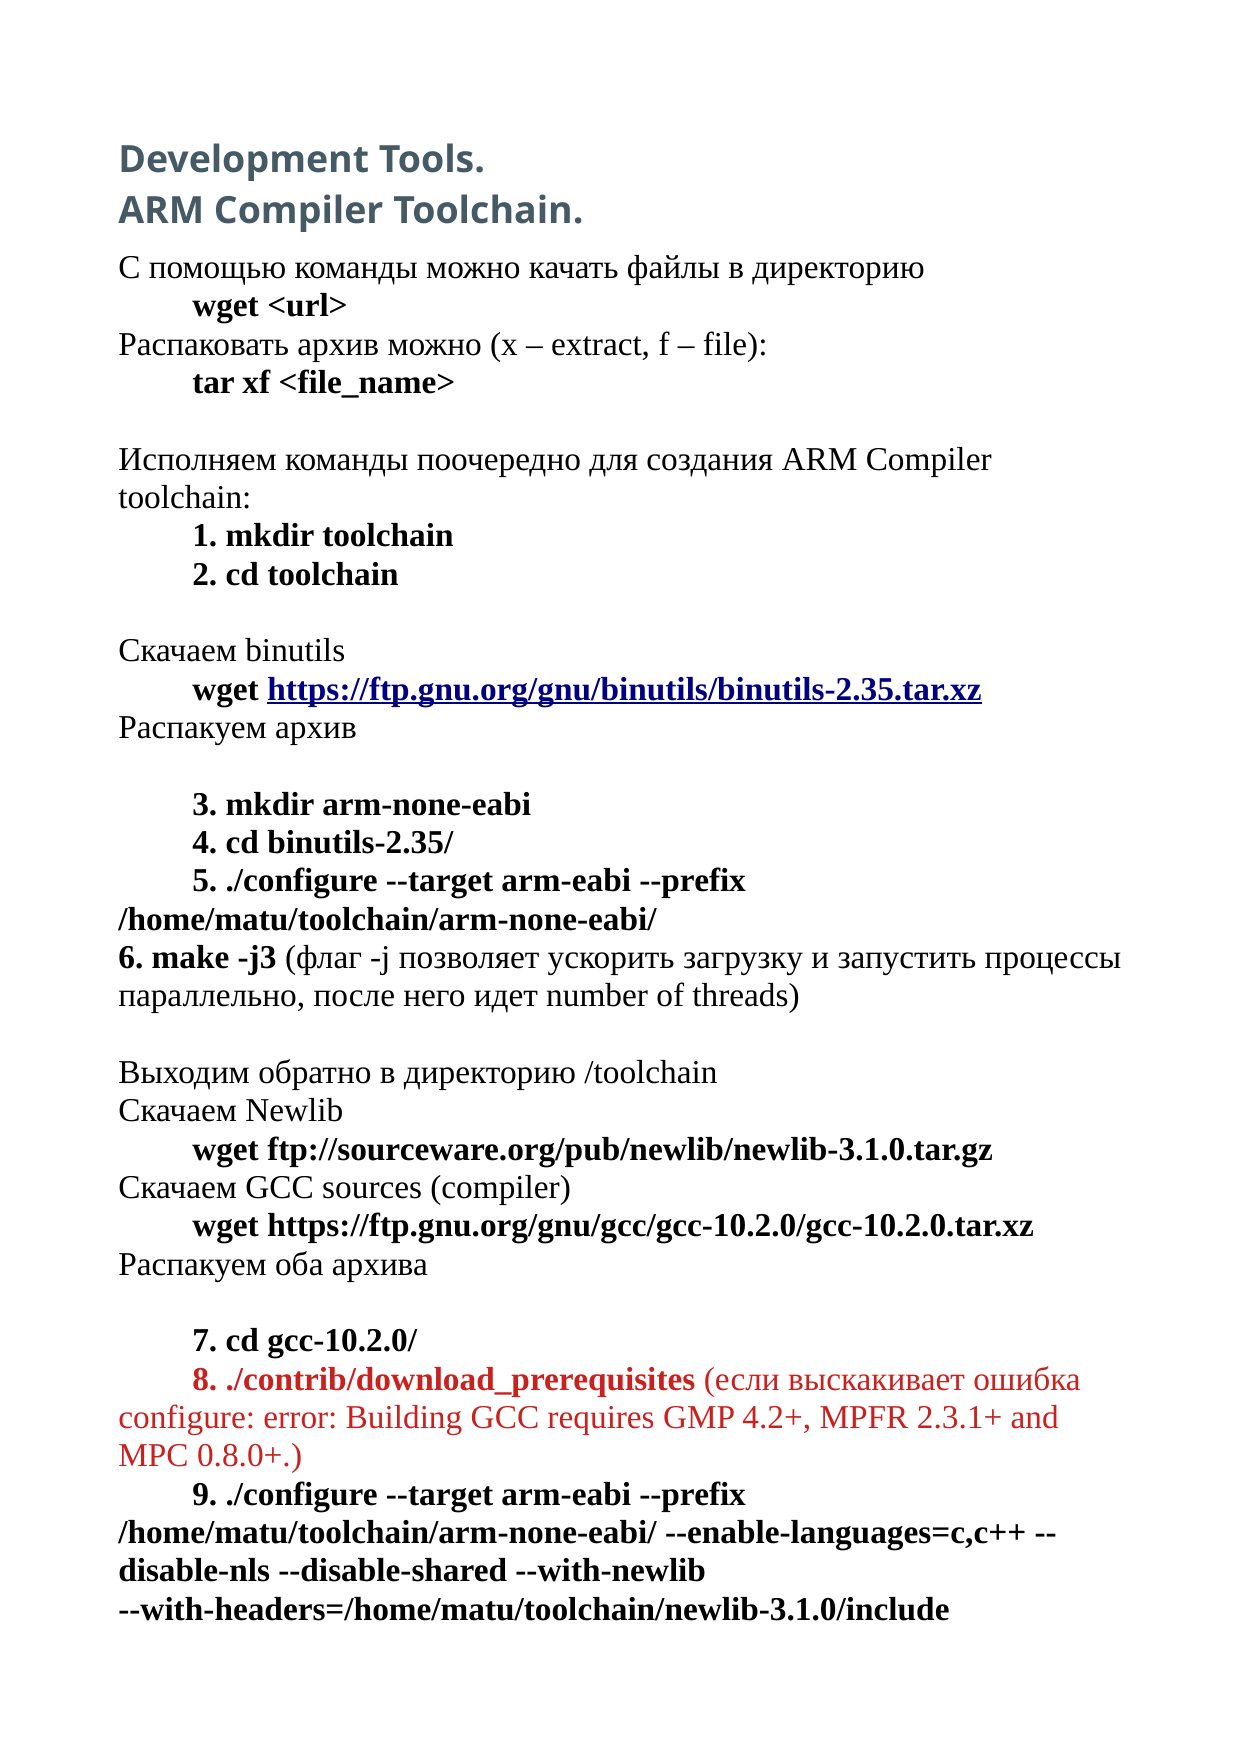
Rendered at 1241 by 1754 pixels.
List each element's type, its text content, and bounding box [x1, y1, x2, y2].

text Выходим обратно в директорию /toolchain [118, 1052, 1122, 1091]
text 2. cd toolchain [118, 554, 1122, 592]
text Скачаем Newlib [118, 1091, 1122, 1129]
text 7. cd gcc-10.2.0/ [118, 1321, 1122, 1359]
text wget https://ftp.gnu.org/gnu/gcc/gcc-10.2.0/gcc-10.2.0.tar.xz [118, 1206, 1122, 1244]
subtitle Development Tools. ARM Compiler Toolchain. [118, 133, 1122, 235]
text 5. ./configure --target arm-eabi --prefix /home/matu/toolchain/arm-none-eabi/ [118, 861, 1122, 937]
text 4. cd binutils-2.35/ [118, 822, 1122, 861]
text 6. make -j3 (флаг -j позволяет ускорить загрузку и запустить процессы параллельно, после него идет number of threads) [118, 937, 1122, 1014]
text Распакуем архив [118, 707, 1122, 746]
text 8. ./contrib/download_prerequisites (если выскакивает ошибка configure: error: Building GCC requires GMP 4.2+, MPFR 2.3.1+ and MPC 0.8.0+.) [118, 1359, 1122, 1474]
text 9. ./configure --target arm-eabi --prefix /home/matu/toolchain/arm-none-eabi/ --enable-languages=c,c++ --disable-nls --disable-shared --with-newlib --with-headers=/home/matu/toolchain/newlib-3.1.0/include [118, 1474, 1122, 1627]
text С помощью команды можно качать файлы в директорию [118, 247, 1122, 286]
text Исполняем команды поочередно для создания ARM Compiler toolchain: [118, 439, 1122, 516]
text Распакуем оба архива [118, 1244, 1122, 1282]
text tar xf <file_name> [118, 362, 1122, 401]
text 3. mkdir arm-none-eabi [118, 784, 1122, 822]
text wget https://ftp.gnu.org/gnu/binutils/binutils-2.35.tar.xz [118, 669, 1122, 707]
text wget ftp://sourceware.org/pub/newlib/newlib-3.1.0.tar.gz [118, 1129, 1122, 1167]
text wget <url> [118, 286, 1122, 324]
text Распаковать архив можно (x – extract, f – file): [118, 324, 1122, 362]
text Скачаем GCC sources (compiler) [118, 1167, 1122, 1206]
text Скачаем binutils [118, 631, 1122, 669]
text 1. mkdir toolchain [118, 516, 1122, 554]
